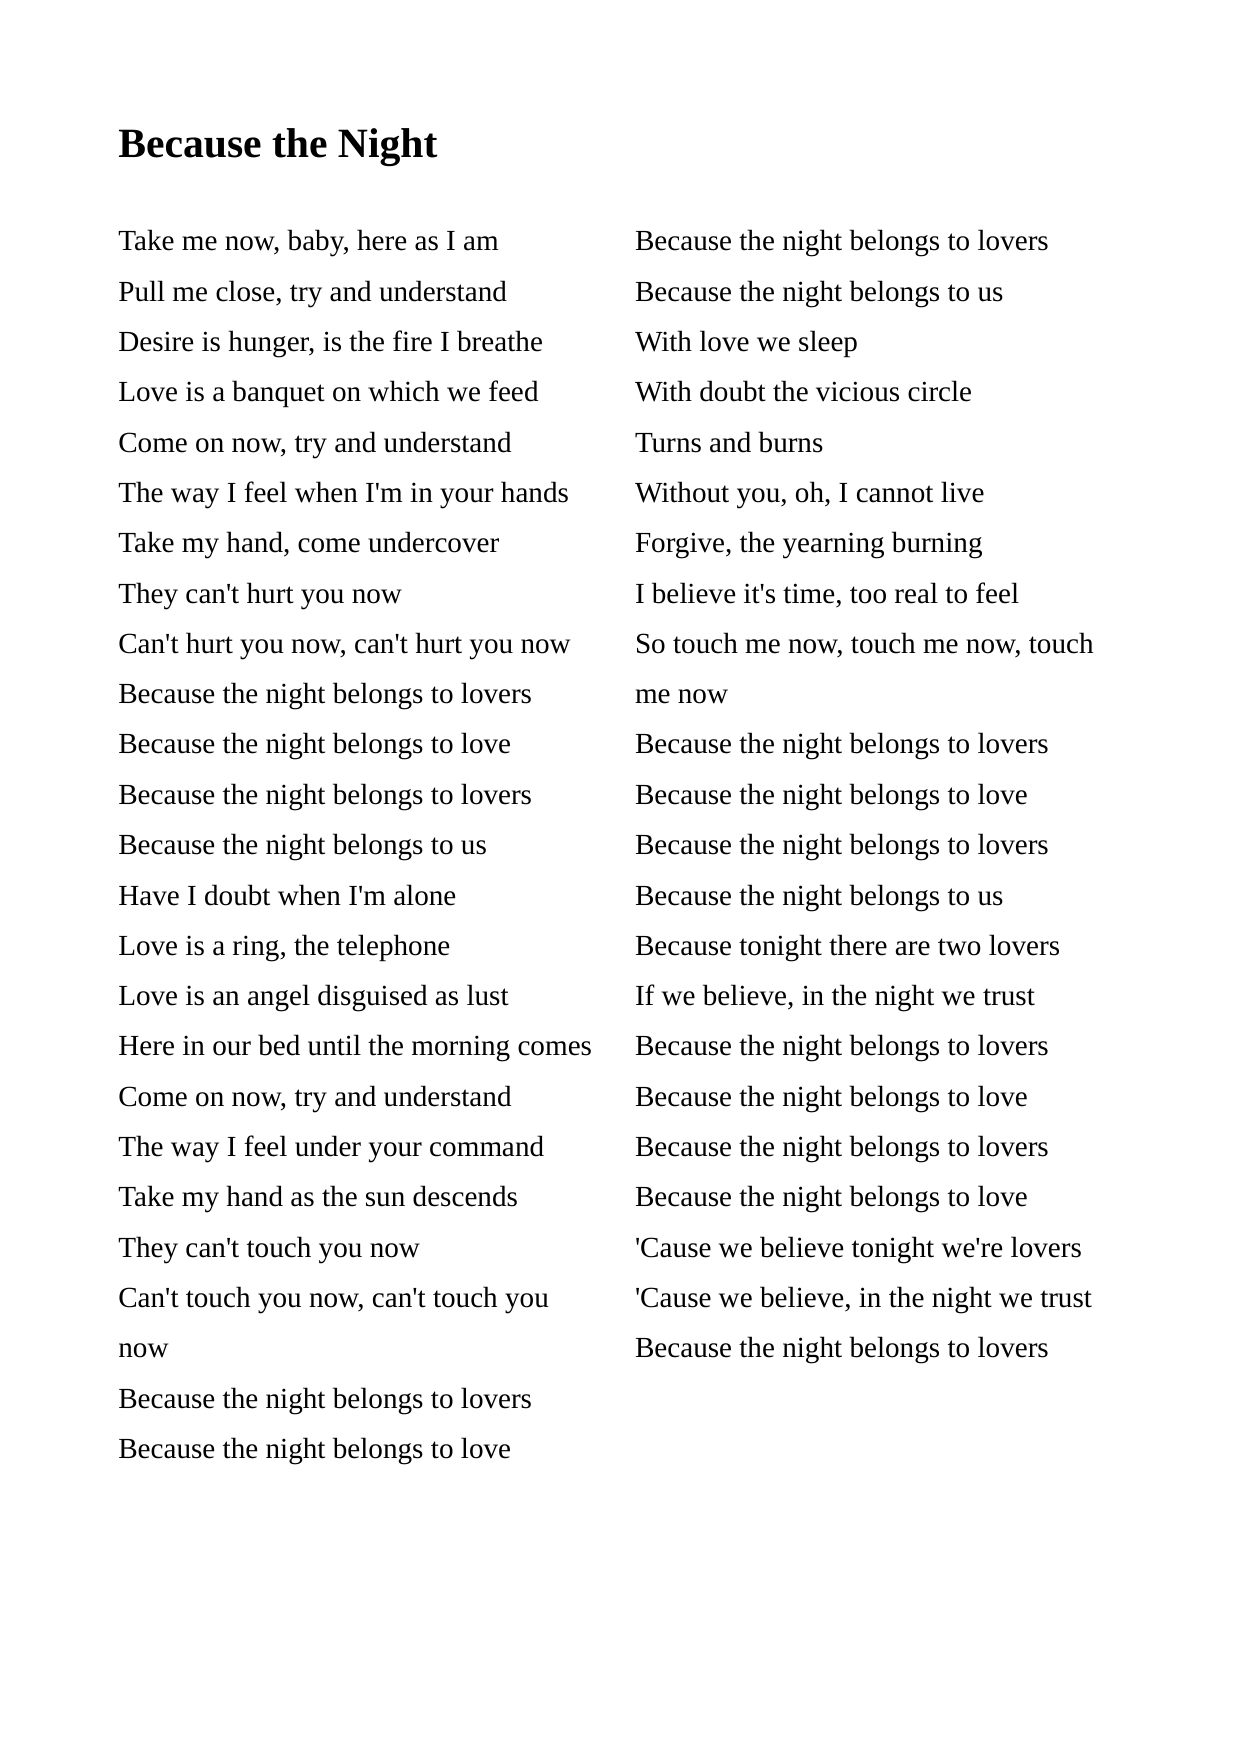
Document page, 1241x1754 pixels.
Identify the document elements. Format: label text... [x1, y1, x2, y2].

text Come on now, try and understand The way I feel under your command Take my hand as the sun descends They can't touch you now Can't touch you now, can't touch you now [118, 1079, 605, 1364]
text Come on now, try and understand The way I feel when I'm in your hands Take my hand, come undercover They can't hurt you now Can't hurt you now, can't hurt you now [118, 425, 605, 659]
text Take me now, baby, here as I am Pull me close, try and understand Desire is hunger, is the fire I breathe Love is a banquet on which we feed [118, 223, 605, 408]
text Because the night belongs to lovers Because the night belongs to us [635, 223, 1122, 307]
text Because the night belongs to lovers Because the night belongs to love Because the night belongs to lovers Because the night belongs to us [635, 727, 1122, 911]
text Because the night belongs to lovers Because the night belongs to love Because the night belongs to lovers Because the night belongs to us [118, 676, 605, 861]
text Because the Night [118, 118, 1122, 166]
text With love we sleep With doubt the vicious circle Turns and burns Without you, oh, I cannot live Forgive, the yearning burning I believe it's time, too real to feel [635, 324, 1122, 609]
text So touch me now, touch me now, touch me now [635, 626, 1122, 710]
text Have I doubt when I'm alone Love is a ring, the telephone Love is an angel disguised as lust Here in our bed until the morning comes [118, 878, 605, 1062]
text Because the night belongs to lovers Because the night belongs to love 'Cause we believe tonight we're lovers 'Cause we believe, in the night we trust Because the night belongs to lovers [635, 1129, 1122, 1364]
text Because the night belongs to lovers Because the night belongs to love [118, 1381, 605, 1464]
text Because tonight there are two lovers If we believe, in the night we trust Because the night belongs to lovers Because the night belongs to love [635, 928, 1122, 1112]
